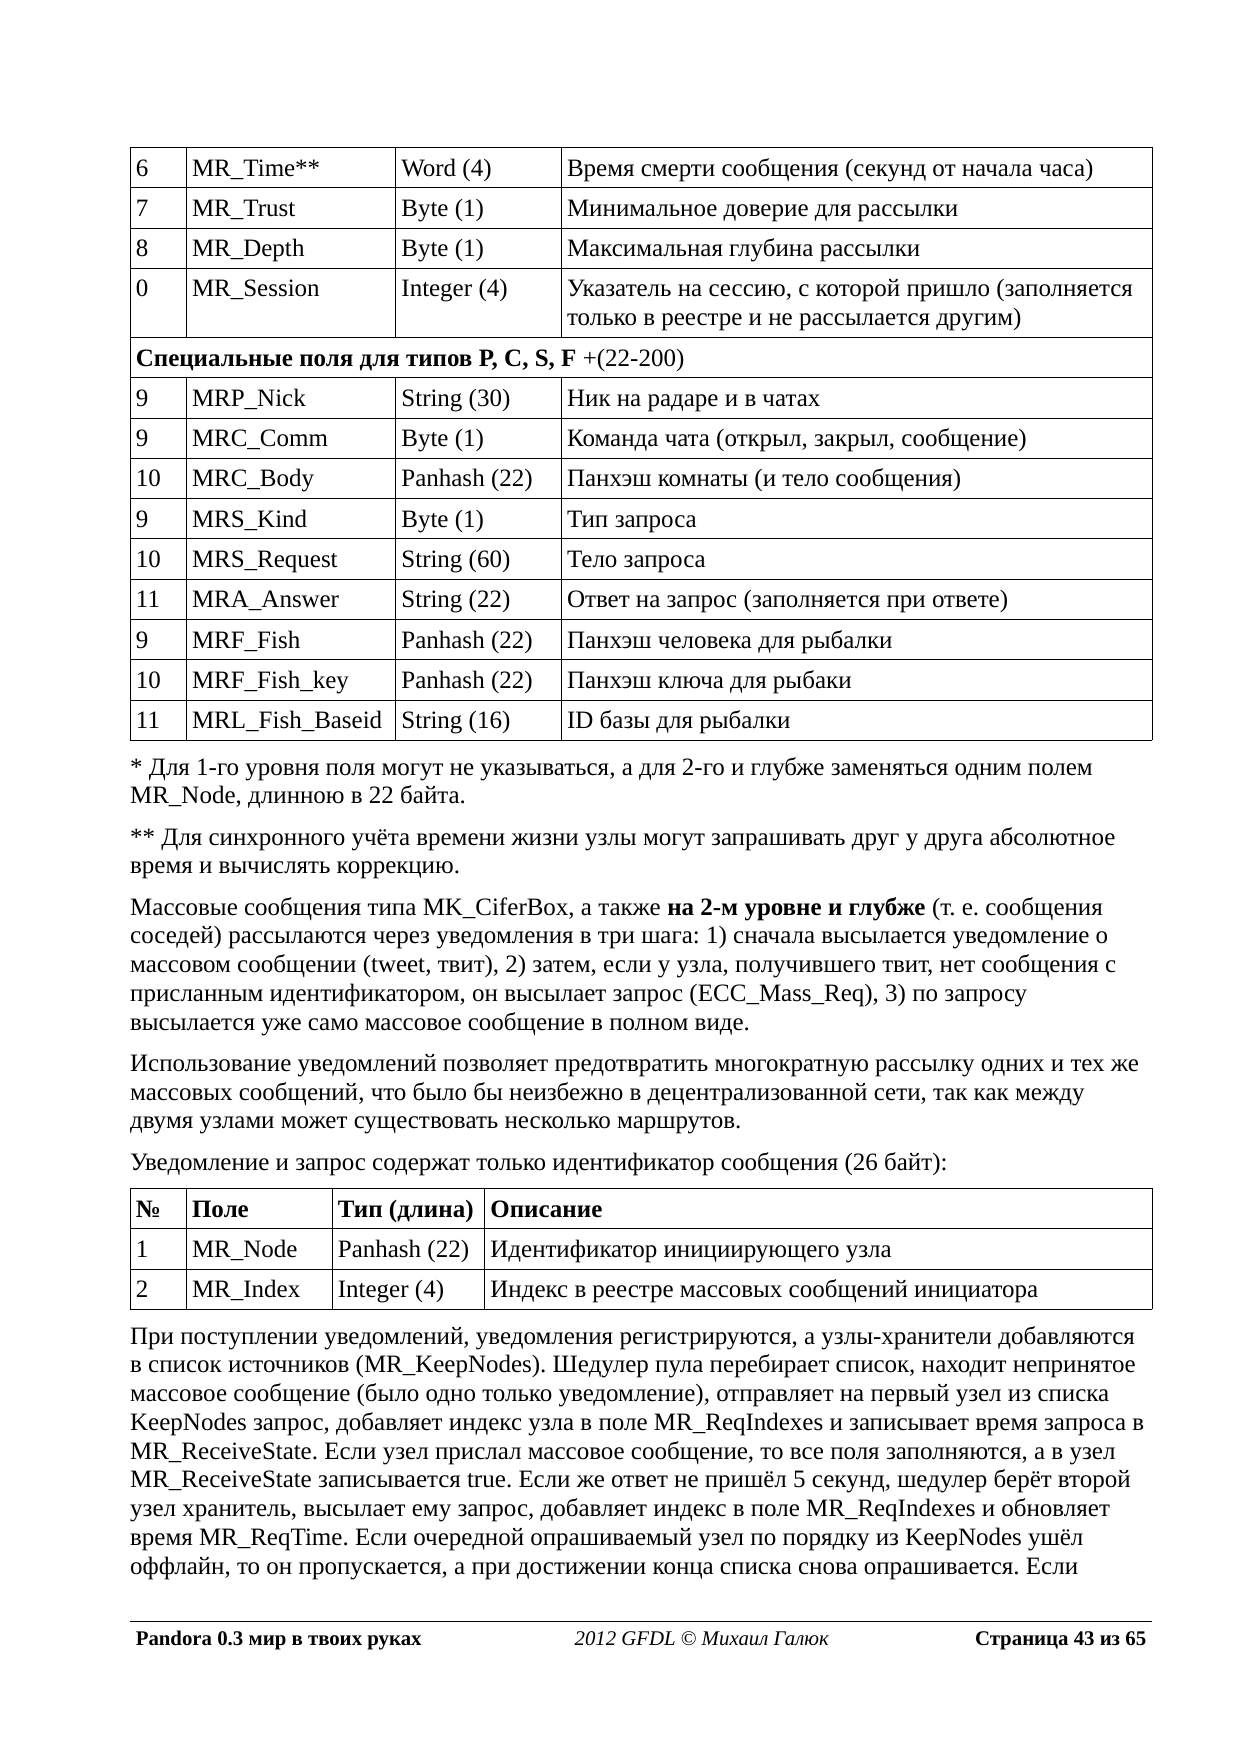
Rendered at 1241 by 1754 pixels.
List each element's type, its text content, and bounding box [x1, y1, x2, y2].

text ** Для синхронного учёта времени жизни узлы могут запрашивать друг у друга абсолютное время и вычислять коррекцию. [130, 822, 1152, 879]
table_cell 10 [131, 459, 186, 498]
table_cell Специальные поля для типов P, C, S, F +(22-200) [131, 338, 1152, 377]
table_cell String (22) [396, 580, 561, 619]
table_cell 9 [131, 419, 186, 458]
table_cell Byte (1) [396, 419, 561, 458]
table_cell Тело запроса [562, 539, 1152, 579]
table_cell Минимальное доверие для рассылки [562, 188, 1152, 227]
table_cell MRS_Kind [187, 499, 395, 538]
table_header Поле [187, 1189, 332, 1228]
table_cell Panhash (22) [396, 620, 561, 659]
table_cell Panhash (22) [333, 1229, 484, 1269]
table_cell Максимальная глубина рассылки [562, 229, 1152, 268]
table_cell Word (4) [396, 148, 561, 187]
table_cell Panhash (22) [396, 660, 561, 699]
table_cell Byte (1) [396, 499, 561, 538]
table_cell Панхэш человека для рыбалки [562, 620, 1152, 659]
table_cell 11 [131, 701, 186, 740]
table_cell 9 [131, 378, 186, 417]
table_cell Указатель на сессию, с которой пришло (заполняется только в реестре и не рассылается другим) [562, 269, 1152, 337]
table_cell Integer (4) [333, 1270, 484, 1309]
table_cell MRS_Request [187, 539, 395, 579]
table_cell Byte (1) [396, 229, 561, 268]
table_cell Время смерти сообщения (секунд от начала часа) [562, 148, 1152, 187]
table_cell Ответ на запрос (заполняется при ответе) [562, 580, 1152, 619]
text Использование уведомлений позволяет предотвратить многократную рассылку одних и тех же массовых сообщений, что было бы неизбежно в децентрализованной сети, так как между двумя узлами может существовать несколько маршрутов. [130, 1048, 1152, 1134]
table_header Тип (длина) [333, 1189, 484, 1228]
table_header № [131, 1189, 186, 1228]
table_header Описание [485, 1189, 1152, 1228]
table_cell 11 [131, 580, 186, 619]
table_cell 2 [131, 1270, 186, 1309]
table_cell Ник на радаре и в чатах [562, 378, 1152, 417]
table_cell Byte (1) [396, 188, 561, 227]
table_cell Индекс в реестре массовых сообщений инициатора [485, 1270, 1152, 1309]
table_cell 10 [131, 660, 186, 699]
table_cell MRC_Comm [187, 419, 395, 458]
table_cell 10 [131, 539, 186, 579]
table_cell 8 [131, 229, 186, 268]
table_cell MR_Time** [187, 148, 395, 187]
table_cell Панхэш ключа для рыбаки [562, 660, 1152, 699]
table_cell MR_Depth [187, 229, 395, 268]
table_cell String (60) [396, 539, 561, 579]
table_cell Panhash (22) [396, 459, 561, 498]
text Уведомление и запрос содержат только идентификатор сообщения (26 байт): [130, 1147, 1152, 1176]
table_cell MRC_Body [187, 459, 395, 498]
table_cell MRA_Answer [187, 580, 395, 619]
text При поступлении уведомлений, уведомления регистрируются, а узлы-хранители добавляются в список источников (MR_KeepNodes). Шедулер пула перебирает список, находит непринятое массовое сообщение (было одно только уведомление), отправляет на первый узел из списка KeepNodes запрос, добавляет индекс узла в поле MR_ReqIndexes и записывает время запроса в MR_ReceiveState. Если узел прислал массовое сообщение, то все поля заполняются, а в узел MR_ReceiveState записывается true. Если же ответ не пришёл 5 секунд, шедулер берёт второй узел хранитель, высылает ему запрос, добавляет индекс в поле MR_ReqIndexes и обновляет время MR_ReqTime. Если очередной опрашиваемый узел по порядку из KeepNodes ушёл оффлайн, то он пропускается, а при достижении конца списка снова опрашивается. Если [130, 1321, 1152, 1579]
table_cell 9 [131, 620, 186, 659]
text * Для 1-го уровня поля могут не указываться, а для 2-го и глубже заменяться одним полем MR_Node, длинною в 22 байта. [130, 752, 1152, 809]
table_cell String (30) [396, 378, 561, 417]
table_cell Команда чата (открыл, закрыл, сообщение) [562, 419, 1152, 458]
table_cell 6 [131, 148, 186, 187]
table_cell MR_Node [187, 1229, 332, 1269]
table_cell MRF_Fish [187, 620, 395, 659]
table_cell 9 [131, 499, 186, 538]
table_cell ID базы для рыбалки [562, 701, 1152, 740]
table_cell Идентификатор инициирующего узла [485, 1229, 1152, 1269]
table_cell MR_Session [187, 269, 395, 337]
table_cell Тип запроса [562, 499, 1152, 538]
table_cell Integer (4) [396, 269, 561, 337]
table_cell 0 [131, 269, 186, 337]
table_cell MR_Trust [187, 188, 395, 227]
table_cell String (16) [396, 701, 561, 740]
table_cell 1 [131, 1229, 186, 1269]
table_cell MRL_Fish_Baseid [187, 701, 395, 740]
table_cell MRP_Nick [187, 378, 395, 417]
table_cell MRF_Fish_key [187, 660, 395, 699]
table_cell 7 [131, 188, 186, 227]
table_cell MR_Index [187, 1270, 332, 1309]
text Массовые сообщения типа MK_CiferBox, а также на 2-м уровне и глубже (т. е. сообщения соседей) рассылаются через уведомления в три шага: 1) сначала высылается уведомление о массовом сообщении (tweet, твит), 2) затем, если у узла, получившего твит, нет сообщения с присланным идентификатором, он высылает запрос (ECC_Mass_Req), 3) по запросу высылается уже само массовое сообщение в полном виде. [130, 892, 1152, 1036]
table_cell Панхэш комнаты (и тело сообщения) [562, 459, 1152, 498]
